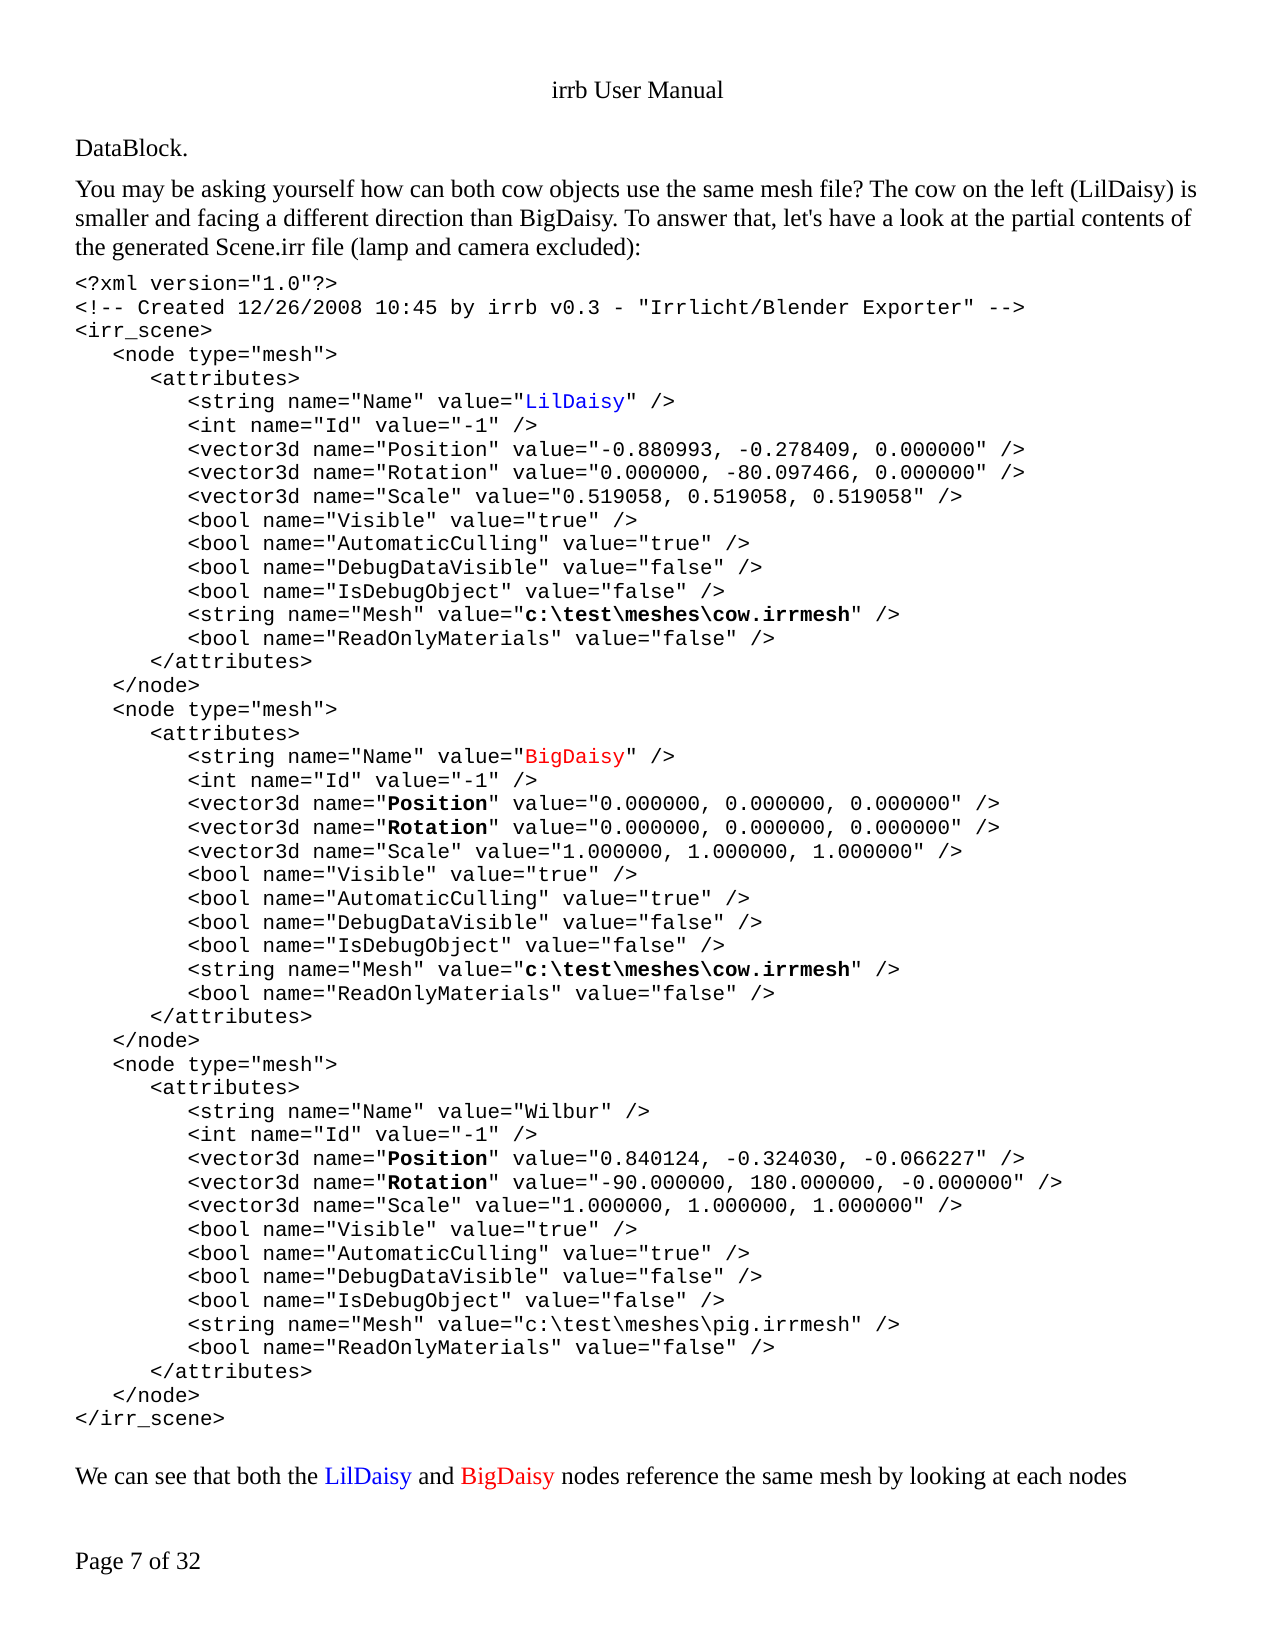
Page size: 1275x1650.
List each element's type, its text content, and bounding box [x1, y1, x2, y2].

text <bool name="AutomaticCulling" value="true" /> [75, 533, 1200, 557]
text <bool name="DebugDataVisible" value="false" /> [75, 557, 1200, 581]
text <string name="Name" value="Wilbur" /> [75, 1101, 1200, 1124]
text <attributes> [75, 722, 1200, 746]
text <attributes> [75, 368, 1200, 391]
text <!-- Created 12/26/2008 10:45 by irrb v0.3 - "Irrlicht/Blender Exporter" --> [75, 297, 1200, 321]
text <int name="Id" value="-1" /> [75, 1124, 1200, 1148]
text DataBlock. [75, 133, 1200, 162]
text <bool name="AutomaticCulling" value="true" /> [75, 1243, 1200, 1266]
text <vector3d name="Rotation" value="0.000000, -80.097466, 0.000000" /> [75, 462, 1200, 486]
text <vector3d name="Scale" value="1.000000, 1.000000, 1.000000" /> [75, 841, 1200, 864]
text </irr_scene> [75, 1408, 1200, 1432]
text <bool name="IsDebugObject" value="false" /> [75, 935, 1200, 959]
text </node> [75, 1030, 1200, 1053]
text <bool name="ReadOnlyMaterials" value="false" /> [75, 1337, 1200, 1361]
text <attributes> [75, 1077, 1200, 1101]
text <bool name="IsDebugObject" value="false" /> [75, 1290, 1200, 1314]
text <vector3d name="Rotation" value="-90.000000, 180.000000, -0.000000" /> [75, 1172, 1200, 1195]
text <int name="Id" value="-1" /> [75, 415, 1200, 439]
text <string name="Name" value="LilDaisy" /> [75, 391, 1200, 415]
text <vector3d name="Scale" value="0.519058, 0.519058, 0.519058" /> [75, 486, 1200, 510]
text <vector3d name="Rotation" value="0.000000, 0.000000, 0.000000" /> [75, 817, 1200, 841]
text <vector3d name="Position" value="0.840124, -0.324030, -0.066227" /> [75, 1148, 1200, 1172]
text <vector3d name="Scale" value="1.000000, 1.000000, 1.000000" /> [75, 1195, 1200, 1219]
text </attributes> [75, 1006, 1200, 1030]
text <int name="Id" value="-1" /> [75, 770, 1200, 793]
text <string name="Mesh" value="c:\test\meshes\cow.irrmesh" /> [75, 959, 1200, 983]
text <node type="mesh"> [75, 1053, 1200, 1077]
text <bool name="Visible" value="true" /> [75, 864, 1200, 888]
text <string name="Name" value="BigDaisy" /> [75, 746, 1200, 770]
text <vector3d name="Position" value="0.000000, 0.000000, 0.000000" /> [75, 793, 1200, 817]
text <bool name="ReadOnlyMaterials" value="false" /> [75, 983, 1200, 1006]
text <bool name="AutomaticCulling" value="true" /> [75, 888, 1200, 912]
text <bool name="DebugDataVisible" value="false" /> [75, 1266, 1200, 1290]
text <irr_scene> [75, 321, 1200, 344]
text <bool name="Visible" value="true" /> [75, 510, 1200, 533]
text <vector3d name="Position" value="-0.880993, -0.278409, 0.000000" /> [75, 439, 1200, 462]
text We can see that both the LilDaisy and BigDaisy nodes reference the same mesh by looking at each nodes [75, 1461, 1200, 1490]
text You may be asking yourself how can both cow objects use the same mesh file? The cow on the left (LilDaisy) is smaller and facing a different direction than BigDaisy. To answer that, let's have a look at the partial contents of the generated Scene.irr file (lamp and camera excluded): [75, 174, 1200, 261]
text </attributes> [75, 652, 1200, 675]
text </attributes> [75, 1361, 1200, 1384]
text <string name="Mesh" value="c:\test\meshes\cow.irrmesh" /> [75, 604, 1200, 628]
text <node type="mesh"> [75, 699, 1200, 722]
text <node type="mesh"> [75, 344, 1200, 368]
text <?xml version="1.0"?> [75, 273, 1200, 297]
text <bool name="IsDebugObject" value="false" /> [75, 581, 1200, 604]
text <string name="Mesh" value="c:\test\meshes\pig.irrmesh" /> [75, 1314, 1200, 1337]
text <bool name="DebugDataVisible" value="false" /> [75, 912, 1200, 935]
text <bool name="Visible" value="true" /> [75, 1219, 1200, 1243]
text </node> [75, 675, 1200, 699]
text </node> [75, 1384, 1200, 1408]
text <bool name="ReadOnlyMaterials" value="false" /> [75, 628, 1200, 652]
